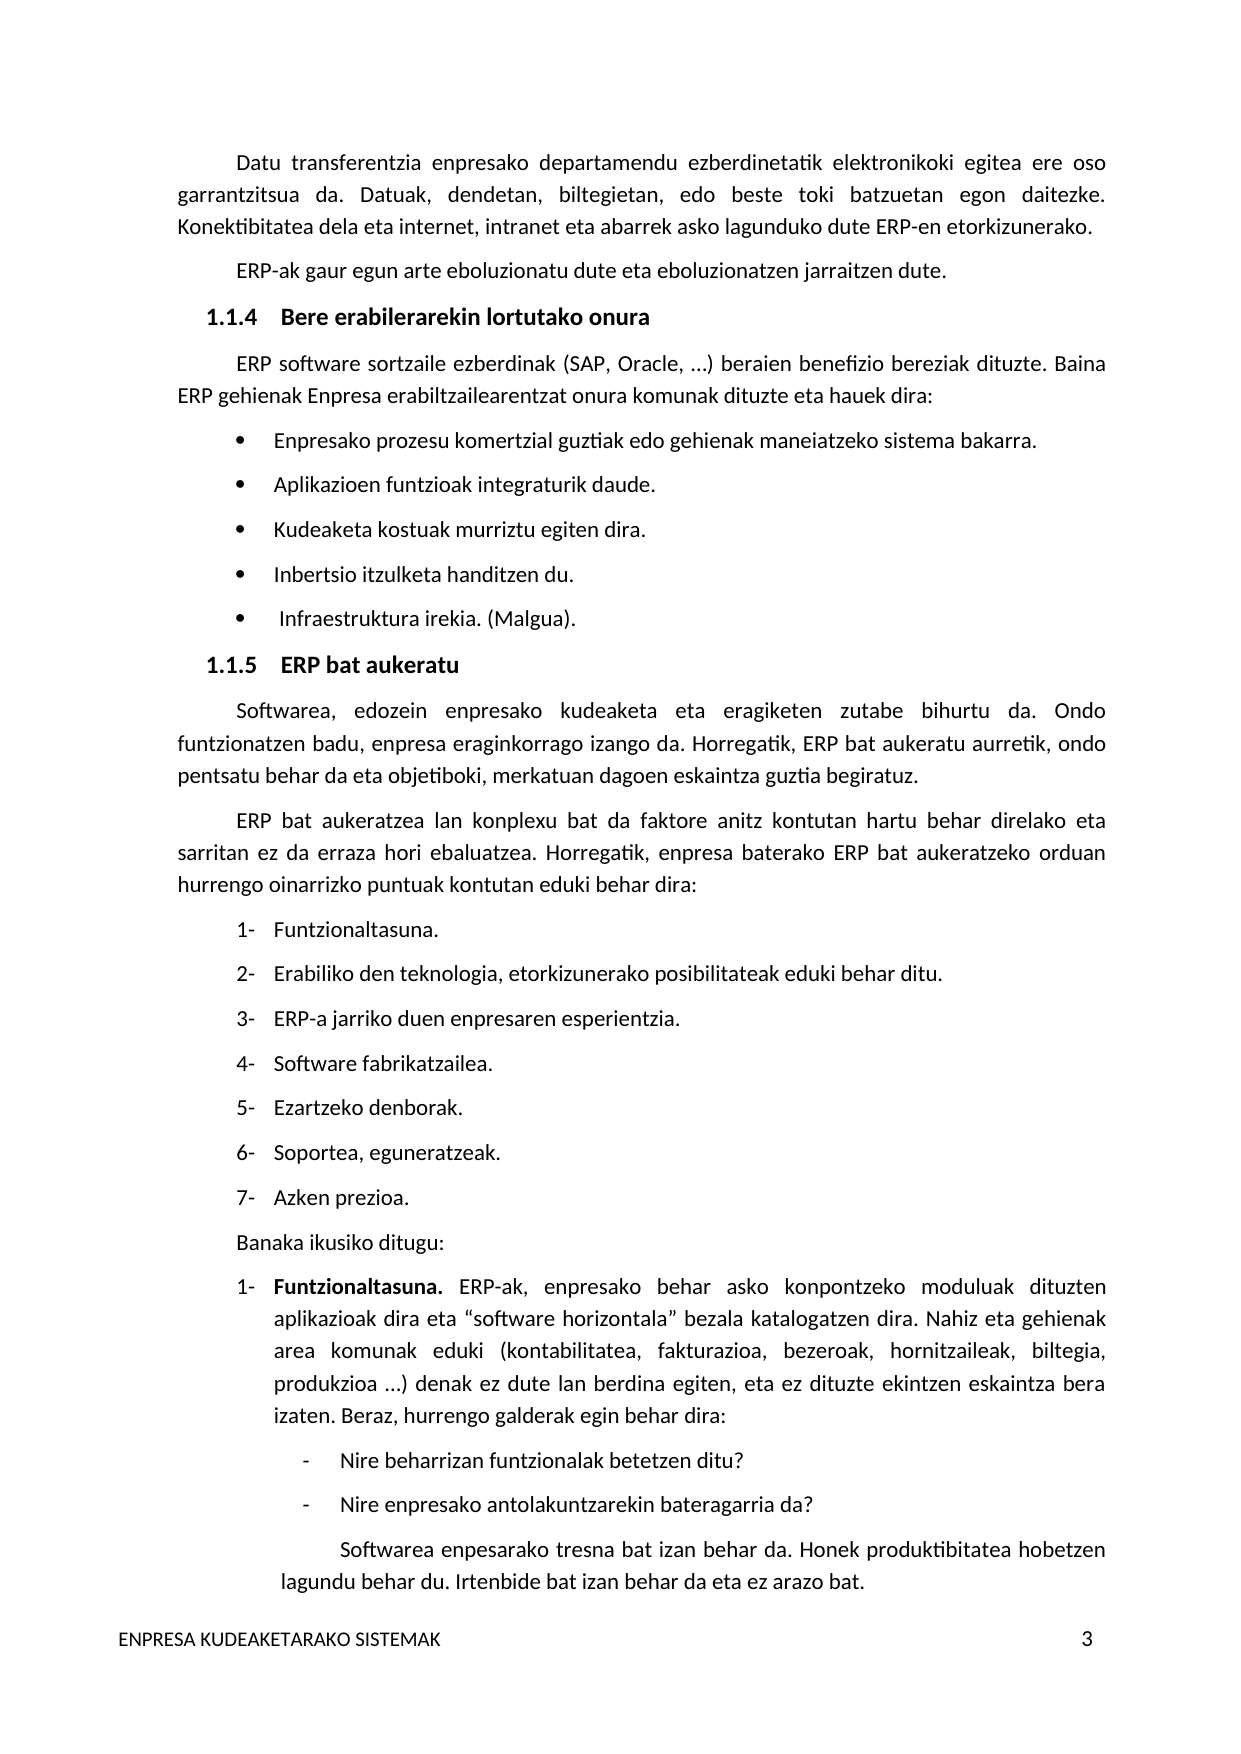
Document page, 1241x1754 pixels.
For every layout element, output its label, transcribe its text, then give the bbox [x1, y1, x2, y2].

list ERP-a jarriko duen enpresaren esperientzia. [236, 1004, 1107, 1032]
list Funtzionaltasuna. [236, 915, 1107, 943]
list Inbertsio itzulketa handitzen du. [236, 560, 1107, 588]
list Bere erabilerarekin lortutako onura [206, 301, 1107, 332]
list Kudeaketa kostuak murriztu egiten dira. [236, 515, 1107, 543]
list Infraestruktura irekia. (Malgua). [236, 604, 1107, 632]
list Nire beharrizan funtzionalak betetzen ditu? [302, 1446, 1107, 1474]
text Softwarea enpesarako tresna bat izan behar da. Honek produktibitatea hobetzen lagundu behar du. Irtenbide bat izan behar da eta ez arazo bat. [281, 1535, 1107, 1595]
list Ezartzeko denborak. [236, 1093, 1107, 1122]
list ERP-ak gaur egun arte eboluzionatu dute eta eboluzionatzen jarraitzen dute. [177, 257, 1107, 285]
list Enpresako prozesu komertzial guztiak edo gehienak maneiatzeko sistema bakarra. [236, 426, 1107, 454]
list Soportea, eguneratzeak. [236, 1138, 1107, 1166]
list ERP bat aukeratu [206, 649, 1107, 680]
list Datu transferentzia enpresako departamendu ezberdinetatik elektronikoki egitea ere oso garrantzitsua da. Datuak, dendetan, biltegietan, edo beste toki batzuetan egon daitezke. Konektibitatea dela eta internet, intranet eta abarrek asko lagunduko dute ERP-en etorkizunerako. [177, 148, 1107, 240]
list Azken prezioa. [236, 1183, 1107, 1211]
list Software fabrikatzailea. [236, 1049, 1107, 1077]
list Funtzionaltasuna. ERP-ak, enpresako behar asko konpontzeko moduluak dituzten aplikazioak dira eta “software horizontala” bezala katalogatzen dira. Nahiz eta gehienak area komunak eduki (kontabilitatea, fakturazioa, bezeroak, hornitzaileak, biltegia, produkzioa …) denak ez dute lan berdina egiten, eta ez dituzte ekintzen eskaintza bera izaten. Beraz, hurrengo galderak egin behar dira: [236, 1272, 1107, 1429]
list ERP software sortzaile ezberdinak (SAP, Oracle, …) beraien benefizio bereziak dituzte. Baina ERP gehienak Enpresa erabiltzailearentzat onura komunak dituzte eta hauek dira: [177, 349, 1107, 409]
list Aplikazioen funtzioak integraturik daude. [236, 470, 1107, 498]
list Erabiliko den teknologia, etorkizunerako posibilitateak eduki behar ditu. [236, 959, 1107, 987]
list ERP bat aukeratzea lan konplexu bat da faktore anitz kontutan hartu behar direlako eta sarritan ez da erraza hori ebaluatzea. Horregatik, enpresa baterako ERP bat aukeratzeko orduan hurrengo oinarrizko puntuak kontutan eduki behar dira: [177, 806, 1107, 898]
list Banaka ikusiko ditugu: [177, 1228, 1107, 1256]
list Softwarea, edozein enpresako kudeaketa eta eragiketen zutabe bihurtu da. Ondo funtzionatzen badu, enpresa eraginkorrago izango da. Horregatik, ERP bat aukeratu aurretik, ondo pentsatu behar da eta objetiboki, merkatuan dagoen eskaintza guztia begiratuz. [177, 697, 1107, 789]
list Nire enpresako antolakuntzarekin bateragarria da? [302, 1490, 1107, 1518]
